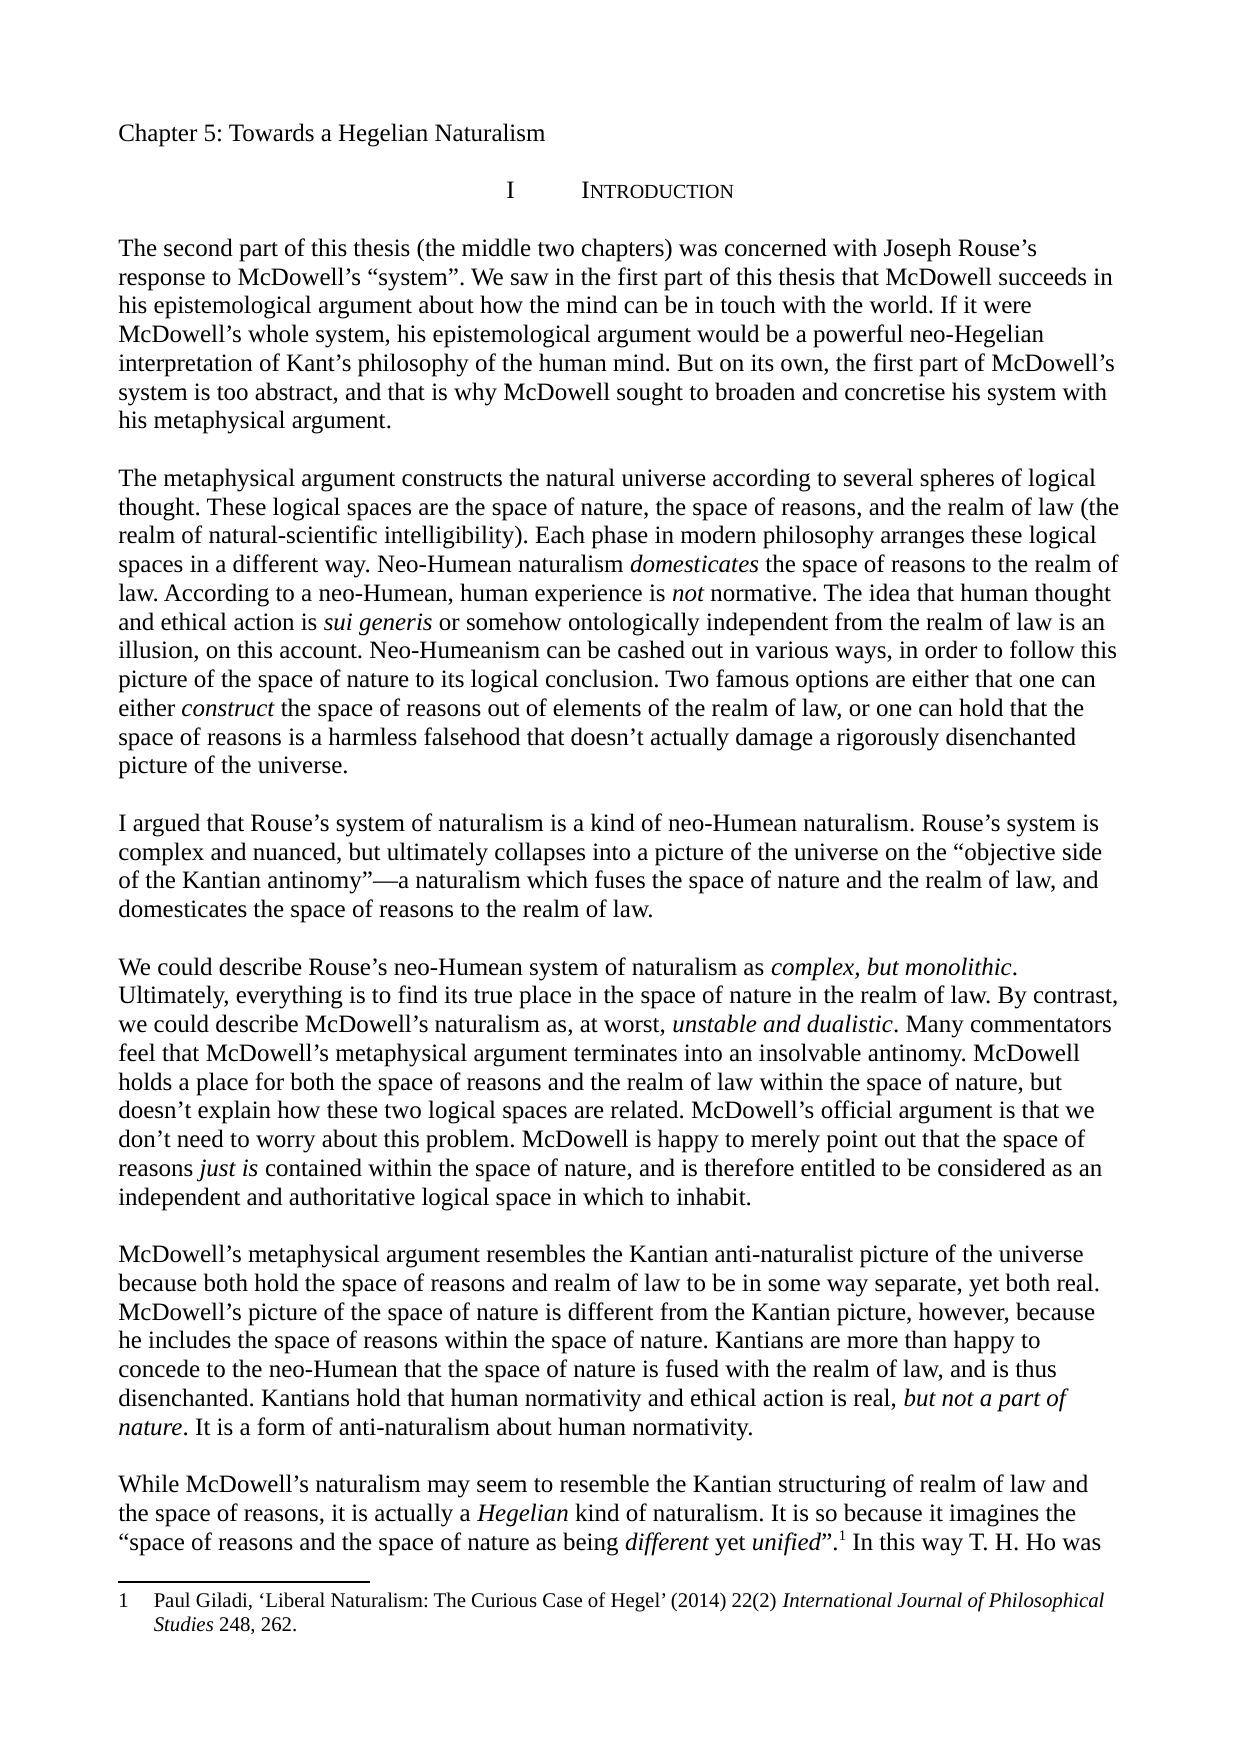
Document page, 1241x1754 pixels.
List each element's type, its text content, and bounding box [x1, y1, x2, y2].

text I argued that Rouse’s system of naturalism is a kind of neo-Humean naturalism. Rouse’s system is complex and nuanced, but ultimately collapses into a picture of the universe on the “objective side of the Kantian antinomy”—a naturalism which fuses the space of nature and the realm of law, and domesticates the space of reasons to the realm of law. [118, 808, 1122, 923]
text Paul Giladi, ‘Liberal Naturalism: The Curious Case of Hegel’ (2014) 22(2) International Journal of Philosophical Studies 248, 262. [118, 1588, 1122, 1636]
text We could describe Rouse’s neo-Humean system of naturalism as complex, but monolithic. Ultimately, everything is to find its true place in the space of nature in the realm of law. By contrast, we could describe McDowell’s naturalism as, at worst, unstable and dualistic. Many commentators feel that McDowell’s metaphysical argument terminates into an insolvable antinomy. McDowell holds a place for both the space of reasons and the realm of law within the space of nature, but doesn’t explain how these two logical spaces are related. McDowell’s official argument is that we don’t need to worry about this problem. McDowell is happy to merely point out that the space of reasons just is contained within the space of nature, and is therefore entitled to be considered as an independent and authoritative logical space in which to inhabit. [118, 952, 1122, 1211]
text I Introduction [118, 176, 1122, 204]
text The metaphysical argument constructs the natural universe according to several spheres of logical thought. These logical spaces are the space of nature, the space of reasons, and the realm of law (the realm of natural-scientific intelligibility). Each phase in modern philosophy arranges these logical spaces in a different way. Neo-Humean naturalism domesticates the space of reasons to the realm of law. According to a neo-Humean, human experience is not normative. The idea that human thought and ethical action is sui generis or somehow ontologically independent from the realm of law is an illusion, on this account. Neo-Humeanism can be cashed out in various ways, in order to follow this picture of the space of nature to its logical conclusion. Two famous options are either that one can either construct the space of reasons out of elements of the realm of law, or one can hold that the space of reasons is a harmless falsehood that doesn’t actually damage a rigorously disenchanted picture of the universe. [118, 463, 1122, 779]
text Chapter 5: Towards a Hegelian Naturalism [118, 118, 1122, 147]
text The second part of this thesis (the middle two chapters) was concerned with Joseph Rouse’s response to McDowell’s “system”. We saw in the first part of this thesis that McDowell succeeds in his epistemological argument about how the mind can be in touch with the world. If it were McDowell’s whole system, his epistemological argument would be a powerful neo-Hegelian interpretation of Kant’s philosophy of the human mind. But on its own, the first part of McDowell’s system is too abstract, and that is why McDowell sought to broaden and concretise his system with his metaphysical argument. [118, 233, 1122, 434]
text McDowell’s metaphysical argument resembles the Kantian anti-naturalist picture of the universe because both hold the space of reasons and realm of law to be in some way separate, yet both real. McDowell’s picture of the space of nature is different from the Kantian picture, however, because he includes the space of reasons within the space of nature. Kantians are more than happy to concede to the neo-Humean that the space of nature is fused with the realm of law, and is thus disenchanted. Kantians hold that human normativity and ethical action is real, but not a part of nature. It is a form of anti-naturalism about human normativity. [118, 1239, 1122, 1441]
text While McDowell’s naturalism may seem to resemble the Kantian structuring of realm of law and the space of reasons, it is actually a Hegelian kind of naturalism. It is so because it imagines the “space of reasons and the space of nature as being different yet unified”. In this way T. H. Ho was [118, 1469, 1122, 1556]
